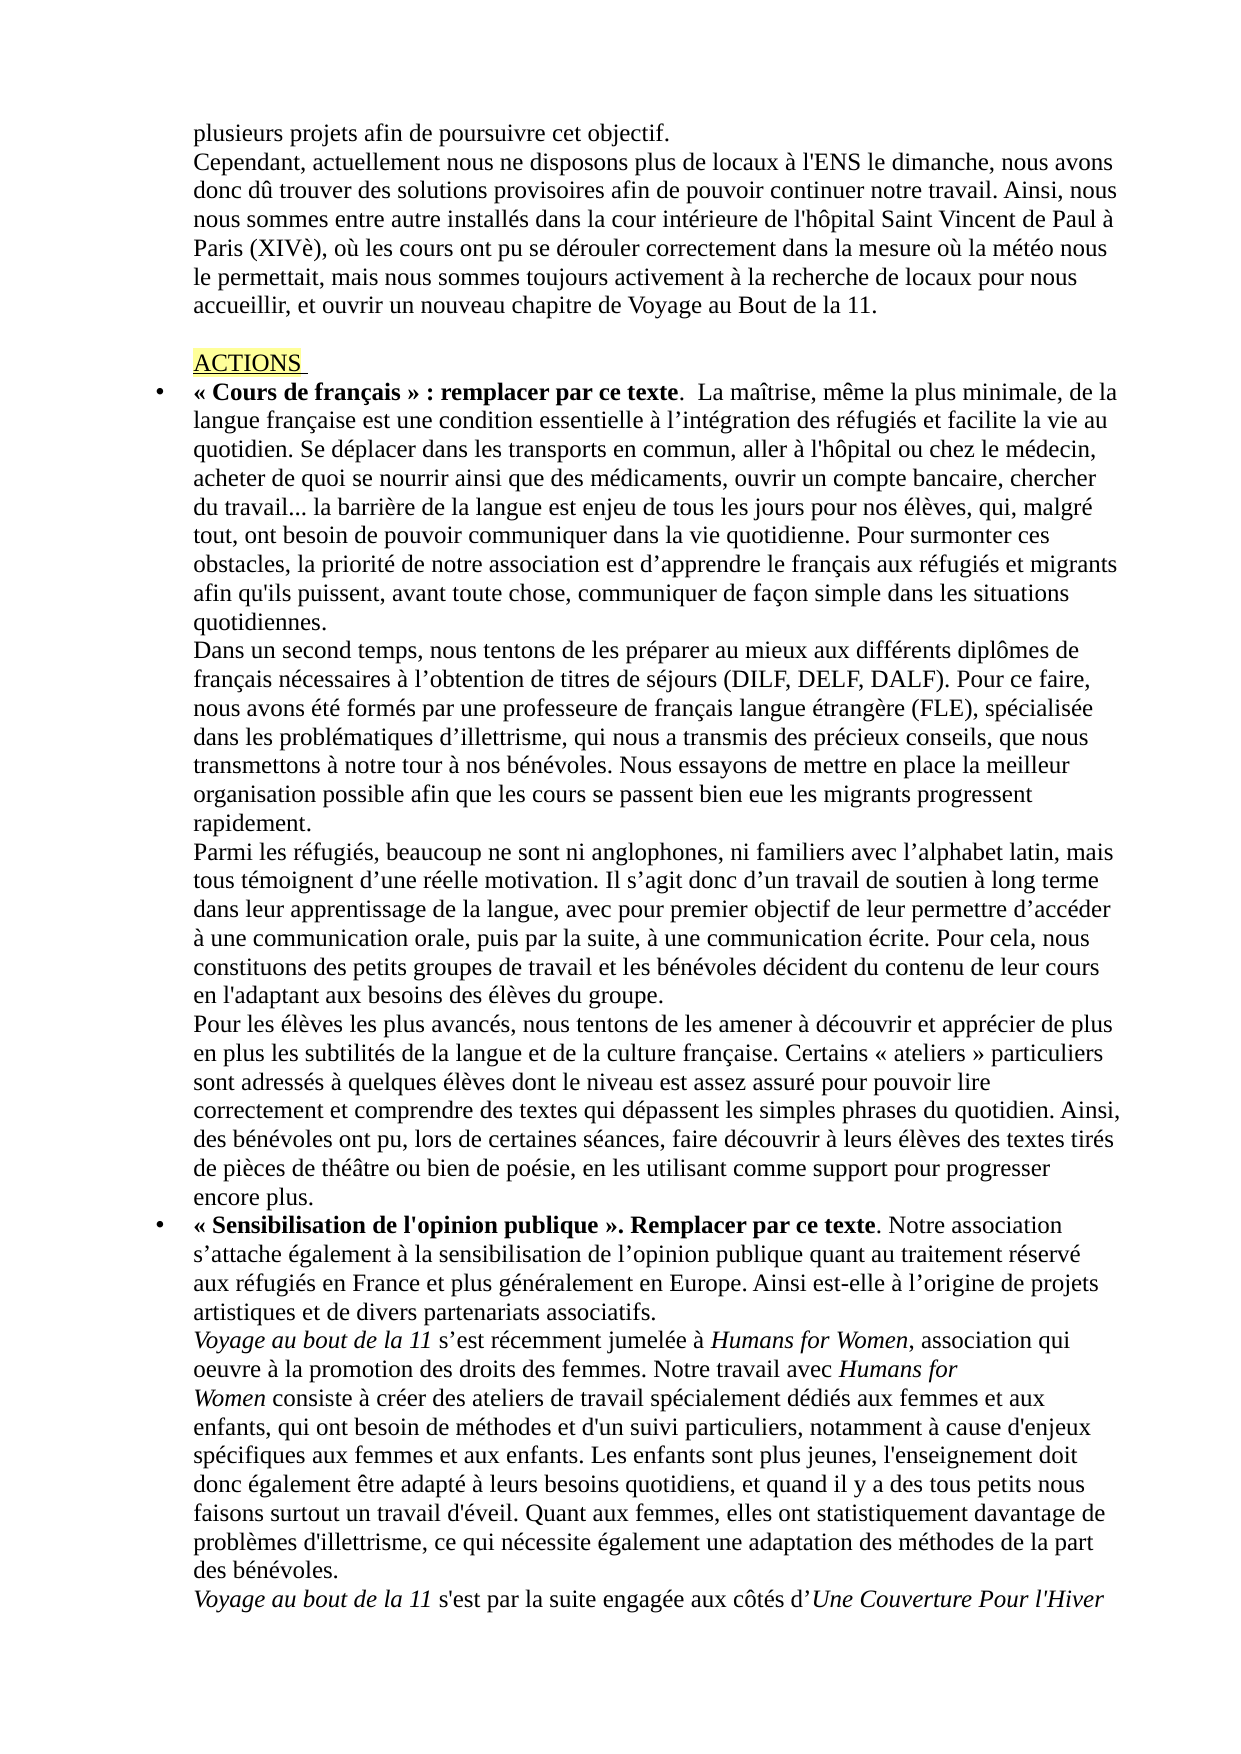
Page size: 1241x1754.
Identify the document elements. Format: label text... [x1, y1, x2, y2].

list Cependant, actuellement nous ne disposons plus de locaux à l'ENS le dimanche, nous avons donc dû trouver des solutions provisoires afin de pouvoir continuer notre travail. Ainsi, nous nous sommes entre autre installés dans la cour intérieure de l'hôpital Saint Vincent de Paul à Paris (XIVè), où les cours ont pu se dérouler correctement dans la mesure où la météo nous le permettait, mais nous sommes toujours activement à la recherche de locaux pour nous accueillir, et ouvrir un nouveau chapitre de Voyage au Bout de la 11. [156, 147, 1122, 319]
list « Cours de français » : remplacer par ce texte. La maîtrise, même la plus minimale, de la langue française est une condition essentielle à l’intégration des réfugiés et facilite la vie au quotidien. Se déplacer dans les transports en commun, aller à l'hôpital ou chez le médecin, acheter de quoi se nourrir ainsi que des médicaments, ouvrir un compte bancaire, chercher du travail... la barrière de la langue est enjeu de tous les jours pour nos élèves, qui, malgré tout, ont besoin de pouvoir communiquer dans la vie quotidienne. Pour surmonter ces obstacles, la priorité de notre association est d’apprendre le français aux réfugiés et migrants afin qu'ils puissent, avant toute chose, communiquer de façon simple dans les situations quotidiennes. [156, 377, 1122, 636]
list « Sensibilisation de l'opinion publique ». Remplacer par ce texte. Notre association s’attache également à la sensibilisation de l’opinion publique quant au traitement réservé aux réfugiés en France et plus généralement en Europe. Ainsi est-elle à l’origine de projets artistiques et de divers partenariats associatifs. Voyage au bout de la 11 s’est récemment jumelée à Humans for Women, association qui oeuvre à la promotion des droits des femmes. Notre travail avec Humans for Women consiste à créer des ateliers de travail spécialement dédiés aux femmes et aux enfants, qui ont besoin de méthodes et d'un suivi particuliers, notamment à cause d'enjeux spécifiques aux femmes et aux enfants. Les enfants sont plus jeunes, l'enseignement doit donc également être adapté à leurs besoins quotidiens, et quand il y a des tous petits nous faisons surtout un travail d'éveil. Quant aux femmes, elles ont statistiquement davantage de problèmes d'illettrisme, ce qui nécessite également une adaptation des méthodes de la part des bénévoles. Voyage au bout de la 11 s'est par la suite engagée aux côtés d’Une Couverture Pour l'Hiver [156, 1211, 1122, 1613]
list Pour les élèves les plus avancés, nous tentons de les amener à découvrir et apprécier de plus en plus les subtilités de la langue et de la culture française. Certains « ateliers » particuliers sont adressés à quelques élèves dont le niveau est assez assuré pour pouvoir lire correctement et comprendre des textes qui dépassent les simples phrases du quotidien. Ainsi, des bénévoles ont pu, lors de certaines séances, faire découvrir à leurs élèves des textes tirés de pièces de théâtre ou bien de poésie, en les utilisant comme support pour progresser encore plus. [156, 1009, 1122, 1211]
list plusieurs projets afin de poursuivre cet objectif. [156, 118, 1122, 147]
list Dans un second temps, nous tentons de les préparer au mieux aux différents diplômes de français nécessaires à l’obtention de titres de séjours (DILF, DELF, DALF). Pour ce faire, nous avons été formés par une professeure de français langue étrangère (FLE), spécialisée dans les problématiques d’illettrisme, qui nous a transmis des précieux conseils, que nous transmettons à notre tour à nos bénévoles. Nous essayons de mettre en place la meilleur organisation possible afin que les cours se passent bien eue les migrants progressent rapidement. Parmi les réfugiés, beaucoup ne sont ni anglophones, ni familiers avec l’alphabet latin, mais tous témoignent d’une réelle motivation. Il s’agit donc d’un travail de soutien à long terme dans leur apprentissage de la langue, avec pour premier objectif de leur permettre d’accéder à une communication orale, puis par la suite, à une communication écrite. Pour cela, nous constituons des petits groupes de travail et les bénévoles décident du contenu de leur cours en l'adaptant aux besoins des élèves du groupe. [156, 636, 1122, 1009]
list ACTIONS [156, 348, 1122, 377]
